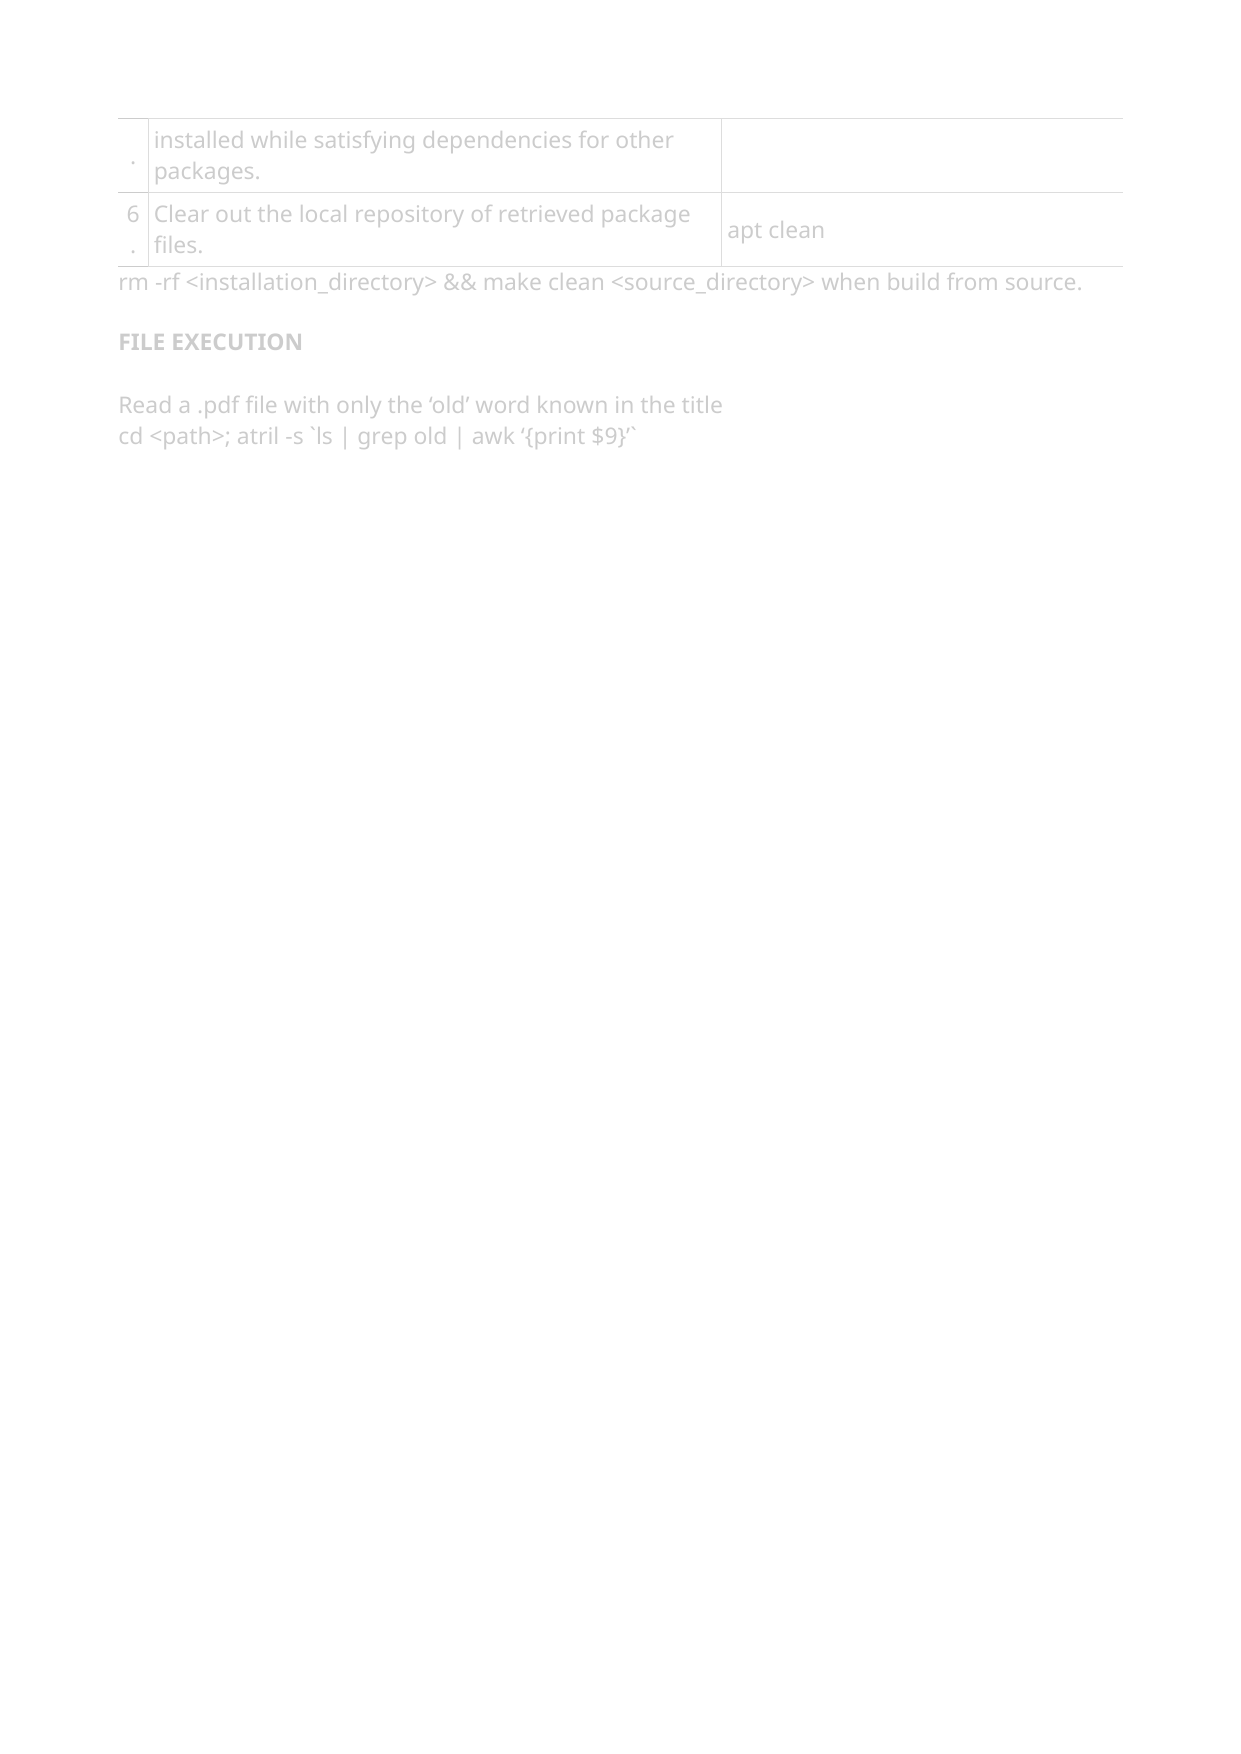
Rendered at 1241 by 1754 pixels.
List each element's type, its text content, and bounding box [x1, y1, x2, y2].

table_cell installed while satisfying dependencies for other packages. [149, 119, 721, 192]
text Read a .pdf file with only the ‘old’ word known in the title [118, 389, 1122, 420]
text rm -rf <installation_directory> && make clean <source_directory> when build from source. [118, 267, 1122, 298]
text cd <path>; atril -s `ls | grep old | awk ‘{print $9}’` [118, 420, 1122, 451]
table_cell Clear out the local repository of retrieved package files. [149, 193, 721, 266]
table_cell 6. [118, 193, 148, 266]
table_cell . [118, 119, 148, 192]
text FILE EXECUTION [118, 326, 1122, 358]
table_cell apt clean [722, 193, 1123, 266]
table_cell [722, 119, 1123, 192]
